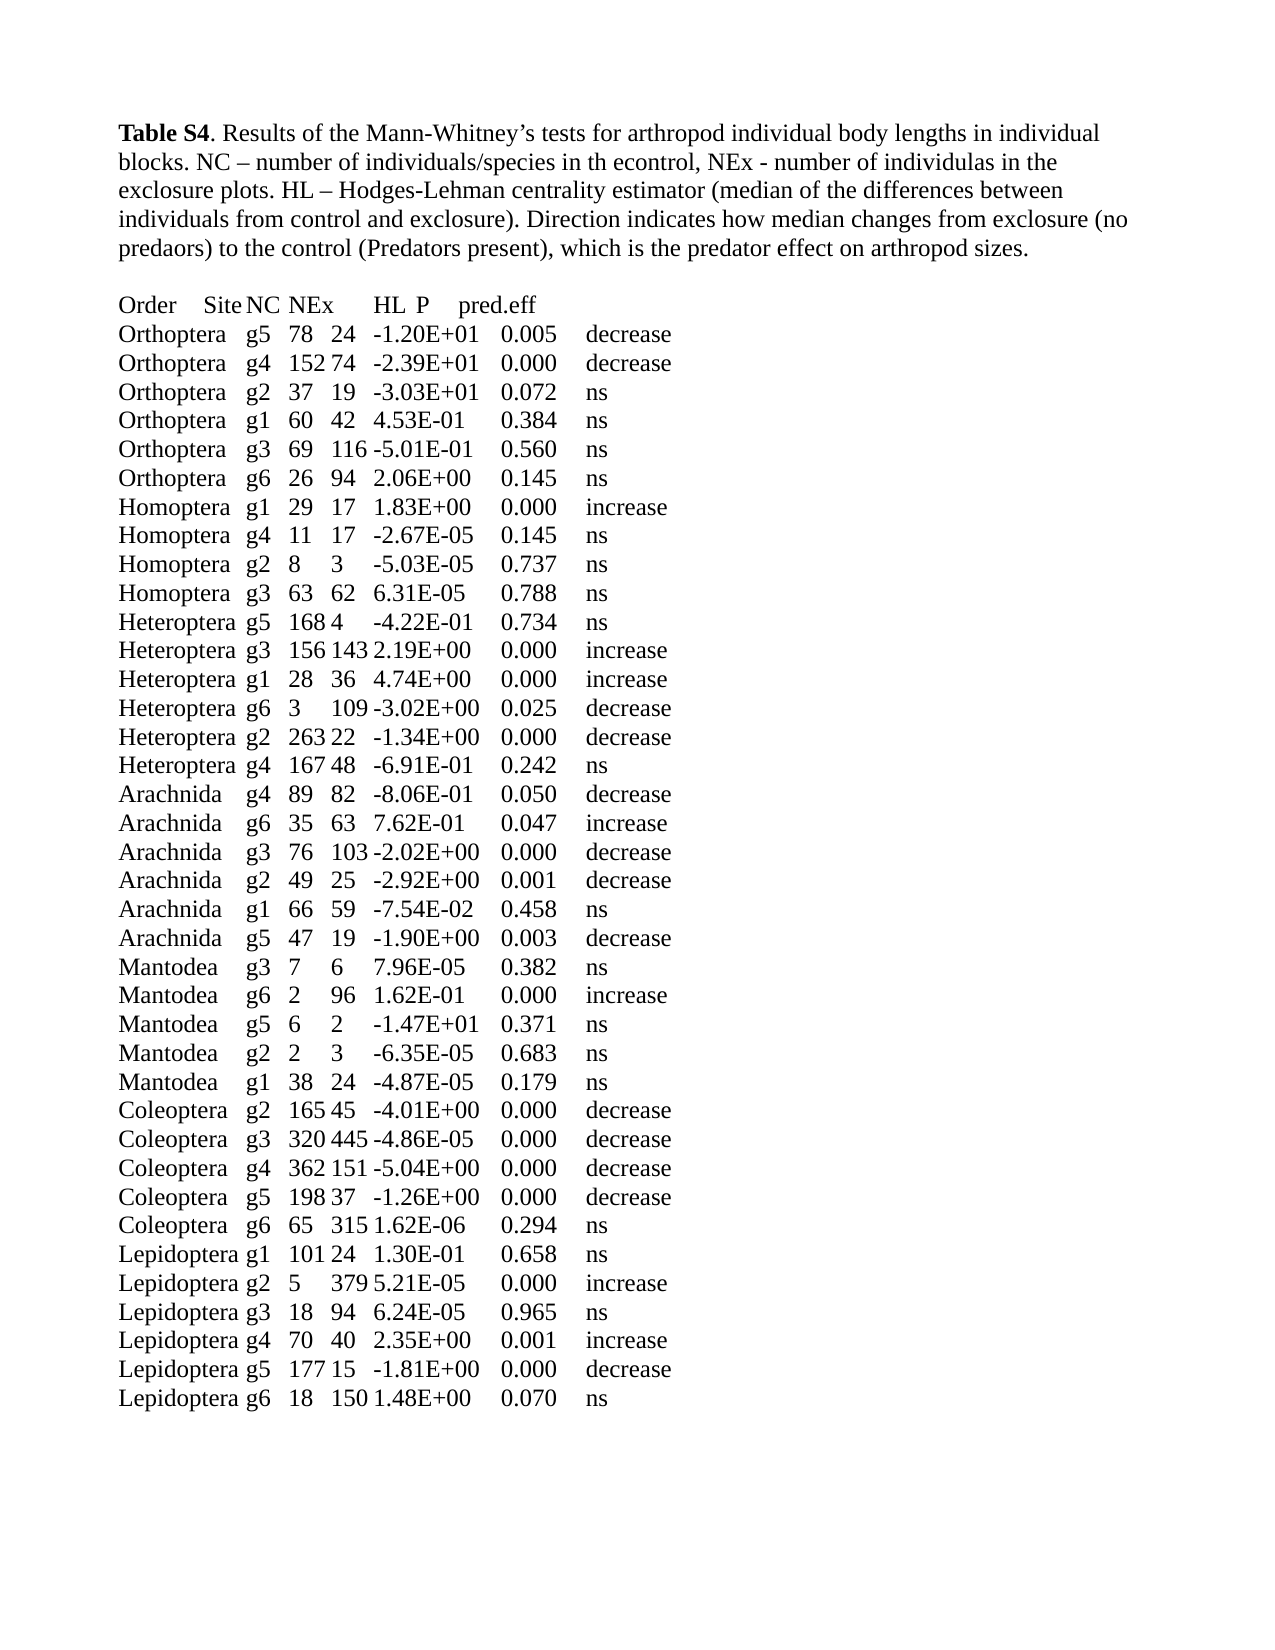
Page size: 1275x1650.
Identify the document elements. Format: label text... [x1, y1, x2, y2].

text Arachnida g1 66 59 -7.54E-02 0.458 ns [118, 894, 1157, 923]
text Mantodea g5 6 2 -1.47E+01 0.371 ns [118, 1009, 1157, 1038]
text Mantodea g2 2 3 -6.35E-05 0.683 ns [118, 1038, 1157, 1067]
text Arachnida g4 89 82 -8.06E-01 0.050 decrease [118, 779, 1157, 808]
text Lepidoptera g1 101 24 1.30E-01 0.658 ns [118, 1239, 1157, 1268]
text Mantodea g6 2 96 1.62E-01 0.000 increase [118, 981, 1157, 1009]
text Lepidoptera g4 70 40 2.35E+00 0.001 increase [118, 1326, 1157, 1354]
text Coleoptera g4 362 151 -5.04E+00 0.000 decrease [118, 1153, 1157, 1182]
text Lepidoptera g2 5 379 5.21E-05 0.000 increase [118, 1268, 1157, 1297]
text Arachnida g6 35 63 7.62E-01 0.047 increase [118, 808, 1157, 837]
text Lepidoptera g5 177 15 -1.81E+00 0.000 decrease [118, 1354, 1157, 1383]
text Heteroptera g6 3 109 -3.02E+00 0.025 decrease [118, 693, 1157, 722]
text Coleoptera g5 198 37 -1.26E+00 0.000 decrease [118, 1182, 1157, 1211]
text Heteroptera g2 263 22 -1.34E+00 0.000 decrease [118, 722, 1157, 751]
text Homoptera g4 11 17 -2.67E-05 0.145 ns [118, 521, 1157, 549]
text Homoptera g1 29 17 1.83E+00 0.000 increase [118, 492, 1157, 521]
text Homoptera g2 8 3 -5.03E-05 0.737 ns [118, 549, 1157, 578]
text Coleoptera g6 65 315 1.62E-06 0.294 ns [118, 1211, 1157, 1239]
text Arachnida g3 76 103 -2.02E+00 0.000 decrease [118, 837, 1157, 866]
text Orthoptera g3 69 116 -5.01E-01 0.560 ns [118, 434, 1157, 463]
text Heteroptera g5 168 4 -4.22E-01 0.734 ns [118, 607, 1157, 636]
text Mantodea g1 38 24 -4.87E-05 0.179 ns [118, 1067, 1157, 1096]
text Orthoptera g5 78 24 -1.20E+01 0.005 decrease [118, 319, 1157, 348]
text Heteroptera g4 167 48 -6.91E-01 0.242 ns [118, 751, 1157, 779]
text Lepidoptera g3 18 94 6.24E-05 0.965 ns [118, 1297, 1157, 1326]
text Table S4. Results of the Mann-Whitney’s tests for arthropod individual body lengths in individual blocks. NC – number of individuals/species in th econtrol, NEx - number of individulas in the exclosure plots. HL – Hodges-Lehman centrality estimator (median of the differences between individuals from control and exclosure). Direction indicates how median changes from exclosure (no predaors) to the control (Predators present), which is the predator effect on arthropod sizes. [118, 118, 1157, 262]
text Coleoptera g2 165 45 -4.01E+00 0.000 decrease [118, 1096, 1157, 1124]
text Coleoptera g3 320 445 -4.86E-05 0.000 decrease [118, 1124, 1157, 1153]
text Homoptera g3 63 62 6.31E-05 0.788 ns [118, 578, 1157, 607]
text Arachnida g2 49 25 -2.92E+00 0.001 decrease [118, 866, 1157, 894]
text Heteroptera g1 28 36 4.74E+00 0.000 increase [118, 664, 1157, 693]
text Lepidoptera g6 18 150 1.48E+00 0.070 ns [118, 1383, 1157, 1412]
text Order Site NC NEx HL P pred.eff [118, 291, 1157, 319]
text Orthoptera g4 152 74 -2.39E+01 0.000 decrease [118, 348, 1157, 377]
text Orthoptera g2 37 19 -3.03E+01 0.072 ns [118, 377, 1157, 406]
text Orthoptera g6 26 94 2.06E+00 0.145 ns [118, 463, 1157, 492]
text Arachnida g5 47 19 -1.90E+00 0.003 decrease [118, 923, 1157, 952]
text Heteroptera g3 156 143 2.19E+00 0.000 increase [118, 636, 1157, 664]
text Orthoptera g1 60 42 4.53E-01 0.384 ns [118, 406, 1157, 434]
text Mantodea g3 7 6 7.96E-05 0.382 ns [118, 952, 1157, 981]
